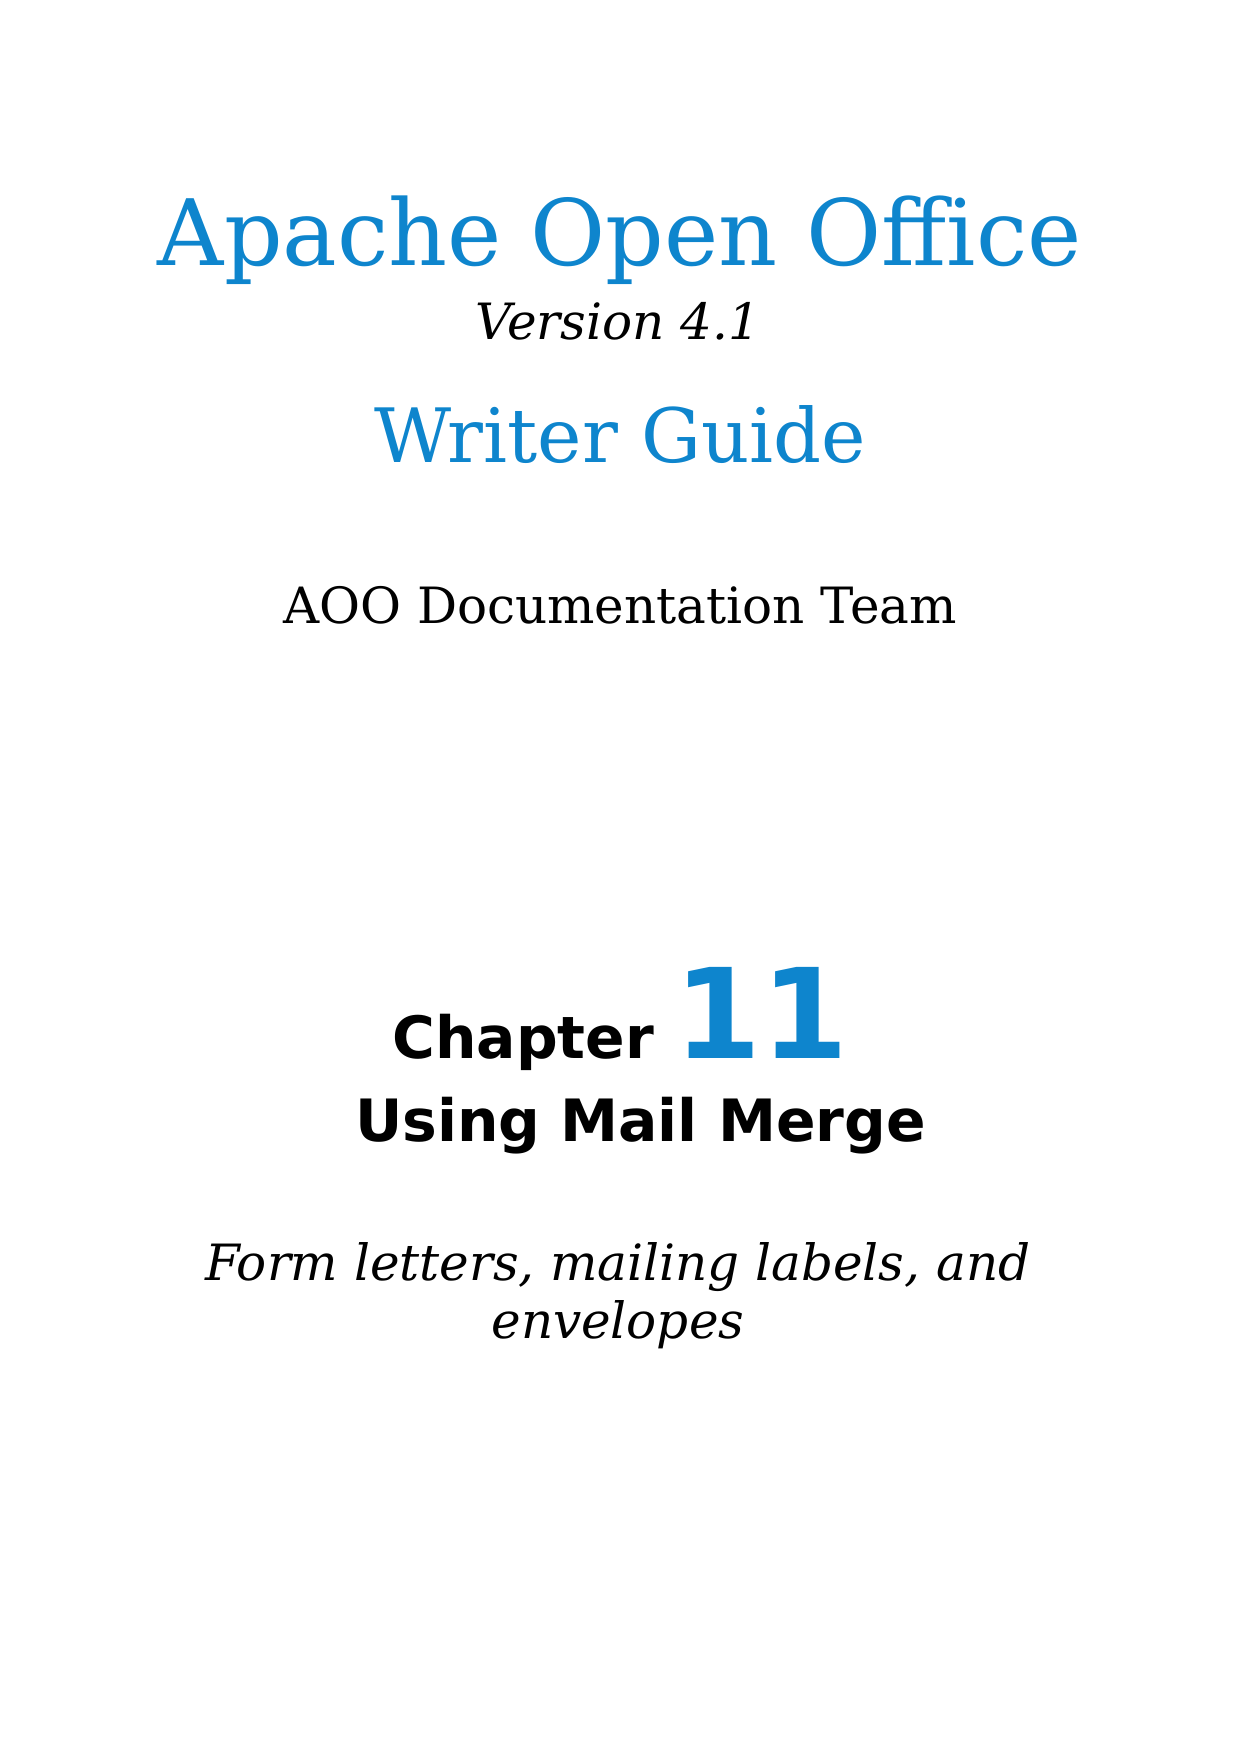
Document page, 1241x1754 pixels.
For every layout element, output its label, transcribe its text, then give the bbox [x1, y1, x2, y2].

text Writer Guide [118, 393, 1122, 481]
subtitle Form letters, mailing labels, and envelopes [118, 1234, 1122, 1351]
subtitle Chapter 11 Using Mail Merge [118, 942, 1122, 1156]
text AOO Documentation Team [118, 577, 1122, 635]
subtitle Version 4.1 [118, 293, 1122, 351]
text Apache Open Office [118, 181, 1122, 287]
